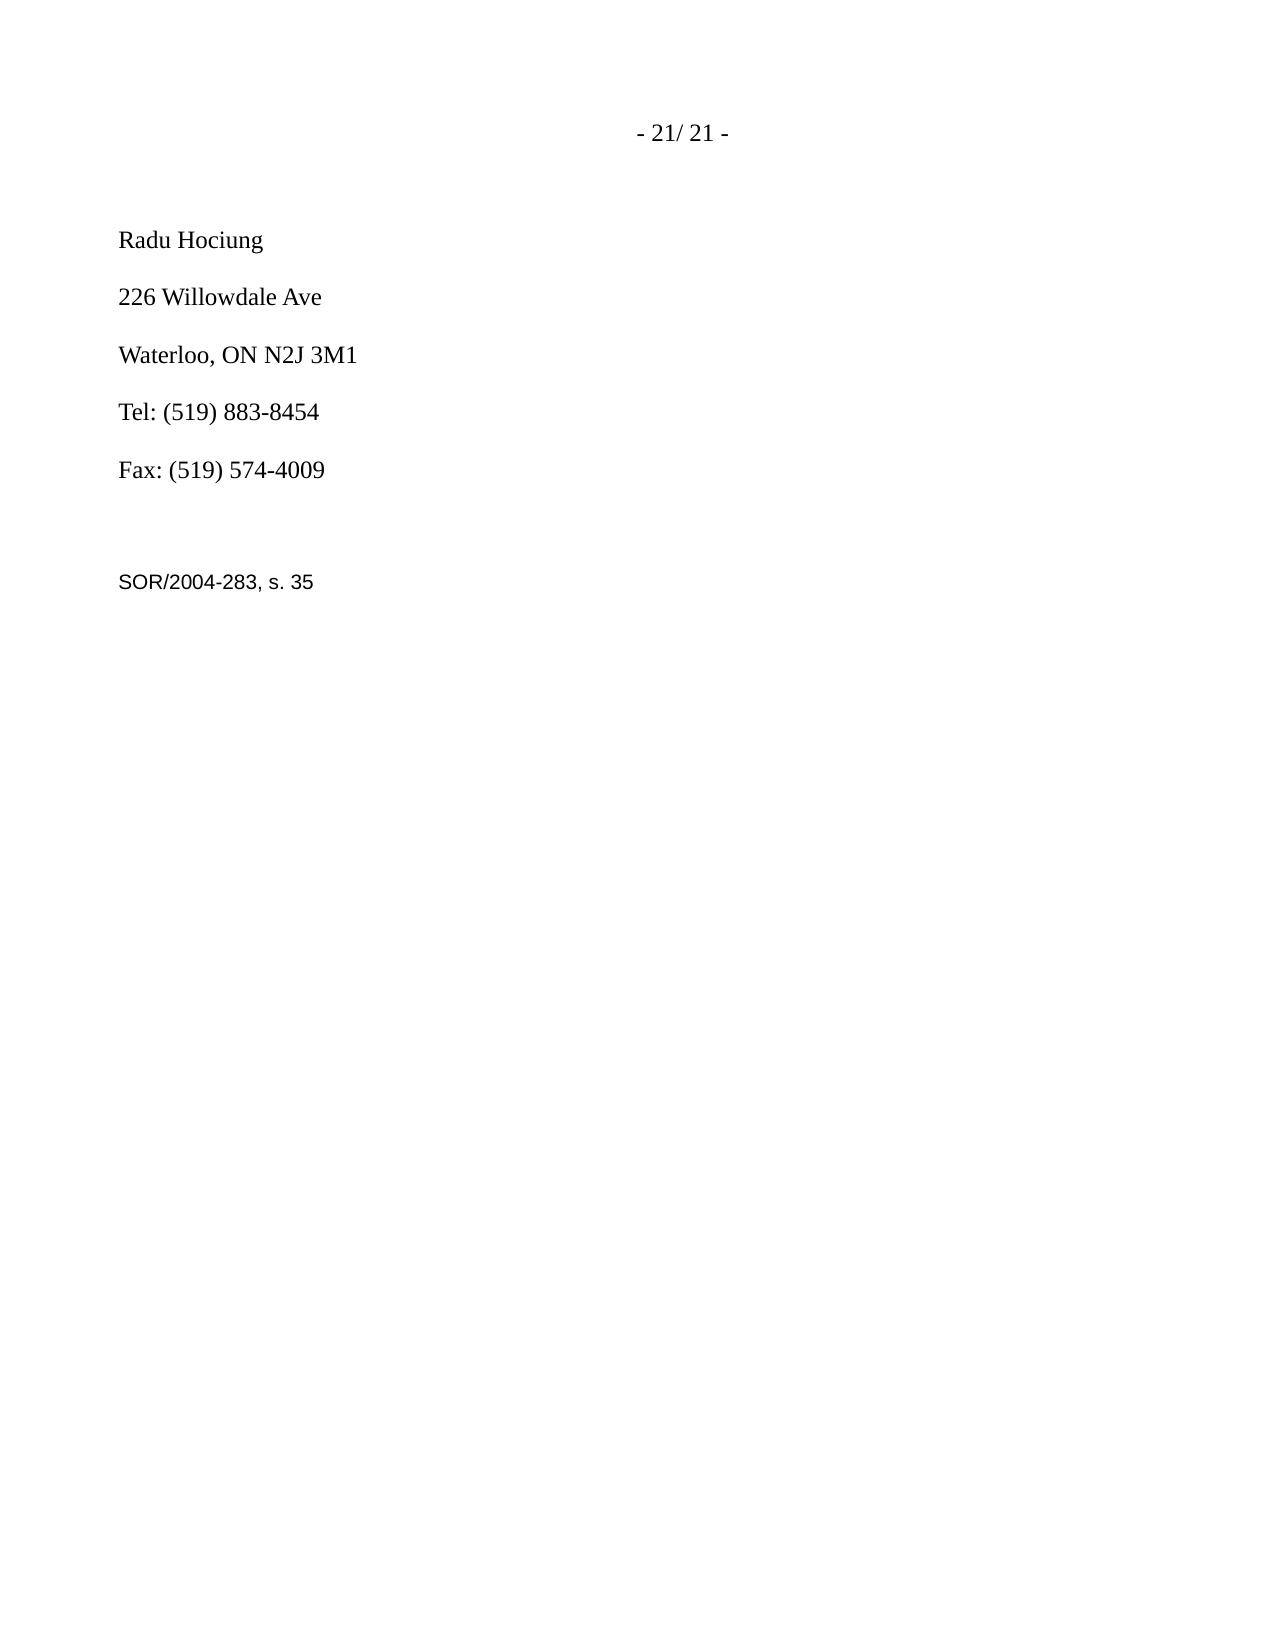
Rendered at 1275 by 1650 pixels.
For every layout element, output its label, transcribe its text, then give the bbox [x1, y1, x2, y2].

subtitle SOR/2004-283, s. 35 [118, 570, 1157, 594]
subtitle Fax: (519) 574-4009 [118, 455, 1157, 484]
subtitle Radu Hociung [118, 225, 1157, 254]
subtitle 226 Willowdale Ave [118, 282, 1157, 311]
subtitle Waterloo, ON N2J 3M1 [118, 340, 1157, 369]
subtitle Tel: (519) 883-8454 [118, 397, 1157, 426]
